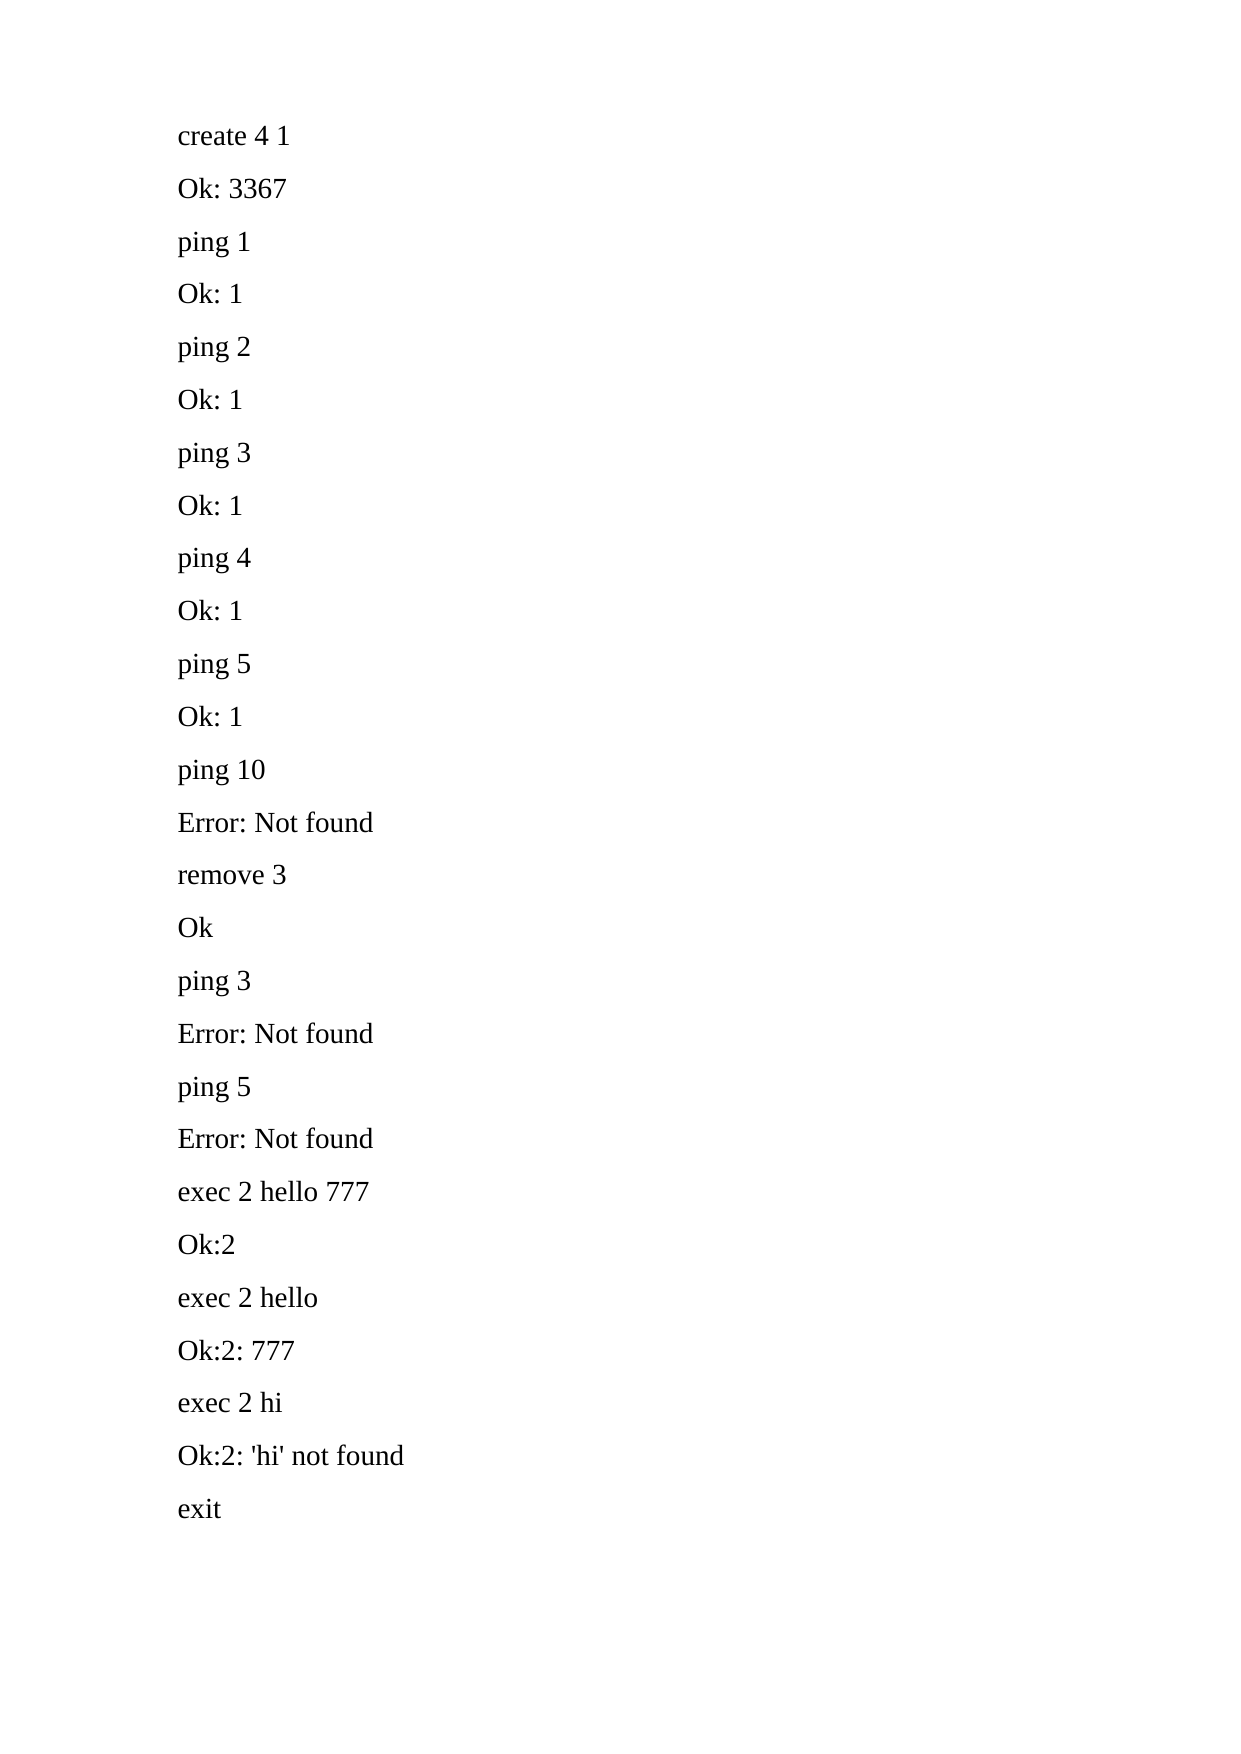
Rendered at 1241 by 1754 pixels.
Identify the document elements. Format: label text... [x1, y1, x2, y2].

text exec 2 hello [177, 1280, 1152, 1313]
text ping 10 [177, 752, 1152, 785]
text Ok [177, 910, 1152, 944]
text ping 1 [177, 224, 1152, 257]
text Error: Not found [177, 1016, 1152, 1049]
text Error: Not found [177, 805, 1152, 838]
text Ok: 1 [177, 488, 1152, 521]
text remove 3 [177, 857, 1152, 891]
text exit [177, 1491, 1152, 1525]
text Ok: 3367 [177, 171, 1152, 204]
text Ok:2 [177, 1227, 1152, 1261]
text ping 3 [177, 435, 1152, 468]
text Ok:2: 777 [177, 1333, 1152, 1366]
text Error: Not found [177, 1122, 1152, 1155]
text Ok: 1 [177, 382, 1152, 416]
text exec 2 hello 777 [177, 1174, 1152, 1208]
text ping 2 [177, 329, 1152, 363]
text exec 2 hi [177, 1386, 1152, 1419]
text Ok: 1 [177, 593, 1152, 627]
text Ok: 1 [177, 277, 1152, 310]
text ping 5 [177, 1069, 1152, 1102]
text ping 4 [177, 541, 1152, 574]
text ping 5 [177, 646, 1152, 680]
text Ok:2: 'hi' not found [177, 1438, 1152, 1472]
text create 4 1 [177, 118, 1152, 152]
text Ok: 1 [177, 699, 1152, 733]
text ping 3 [177, 963, 1152, 997]
